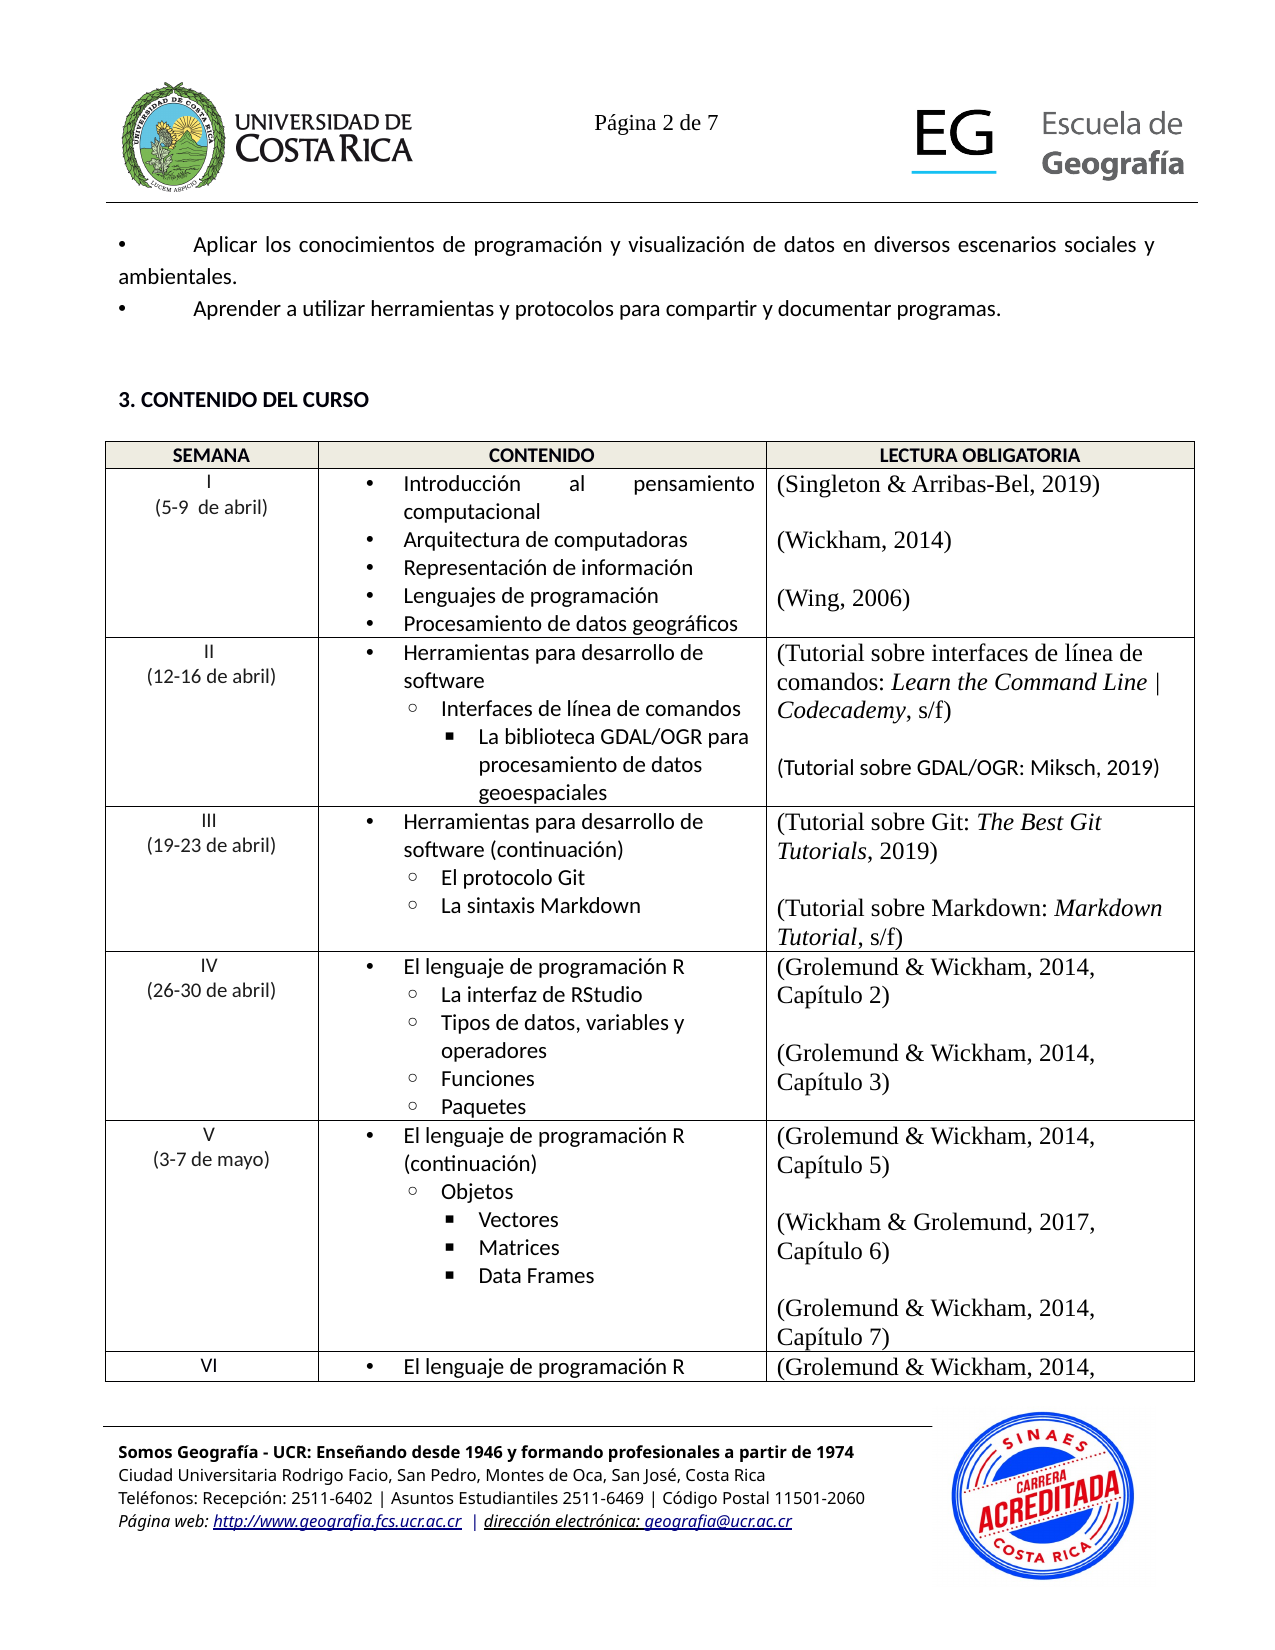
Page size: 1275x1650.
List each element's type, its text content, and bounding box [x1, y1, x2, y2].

table_cell III (19-23 de abril) [106, 807, 318, 951]
table_cell I (5-9 de abril) [106, 469, 318, 637]
table_cell (Tutorial sobre interfaces de línea de comandos: Learn the Command Line | Codecademy, s/f) (Tutorial sobre GDAL/OGR: Miksch, 2019) [767, 638, 1194, 806]
table_cell (Grolemund & Wickham, 2014, Capítulo 5) (Wickham & Grolemund, 2017, Capítulo 6) (Grolemund & Wickham, 2014, Capítulo 7) [767, 1121, 1194, 1351]
picture [887, 66, 1208, 216]
table_cell (Tutorial sobre Git: The Best Git Tutorials, 2019) (Tutorial sobre Markdown: Markdown Tutorial, s/f) [767, 807, 1194, 951]
table_cell (Grolemund & Wickham, 2014, Capítulo 2) (Grolemund & Wickham, 2014, Capítulo 3) [767, 952, 1194, 1120]
table_cell (Grolemund & Wickham, 2014, [767, 1352, 1194, 1381]
table_cell Introducción al pensamiento computacional Arquitectura de computadoras Representación de información Lenguajes de programación Procesamiento de datos geográficos [319, 469, 766, 637]
table_header CONTENIDO [319, 442, 766, 468]
table_cell VI [106, 1352, 318, 1381]
list Aprender a utilizar herramientas y protocolos para compartir y documentar programas. [118, 294, 1157, 322]
table_cell El lenguaje de programación R [319, 1352, 766, 1381]
table_cell II (12-16 de abril) [106, 638, 318, 806]
table_cell (Singleton & Arribas‐Bel, 2019) (Wickham, 2014) (Wing, 2006) [767, 469, 1194, 637]
table_cell El lenguaje de programación R La interfaz de RStudio Tipos de datos, variables y operadores Funciones Paquetes [319, 952, 766, 1120]
table_cell El lenguaje de programación R (continuación) Objetos Vectores Matrices Data Frames [319, 1121, 766, 1351]
table_cell Herramientas para desarrollo de software (continuación) El protocolo Git La sintaxis Markdown [319, 807, 766, 951]
picture [932, 1406, 1156, 1587]
table_cell Herramientas para desarrollo de software Interfaces de línea de comandos La biblioteca GDAL/OGR para procesamiento de datos geoespaciales [319, 638, 766, 806]
table_cell V (3-7 de mayo) [106, 1121, 318, 1351]
table_header LECTURA OBLIGATORIA [767, 442, 1194, 468]
text 3. CONTENIDO DEL CURSO [118, 383, 1157, 413]
picture [118, 76, 417, 197]
table_header SEMANA [106, 442, 318, 468]
list Aplicar los conocimientos de programación y visualización de datos en diversos escenarios sociales y ambientales. [118, 230, 1157, 290]
table_cell IV (26-30 de abril) [106, 952, 318, 1120]
